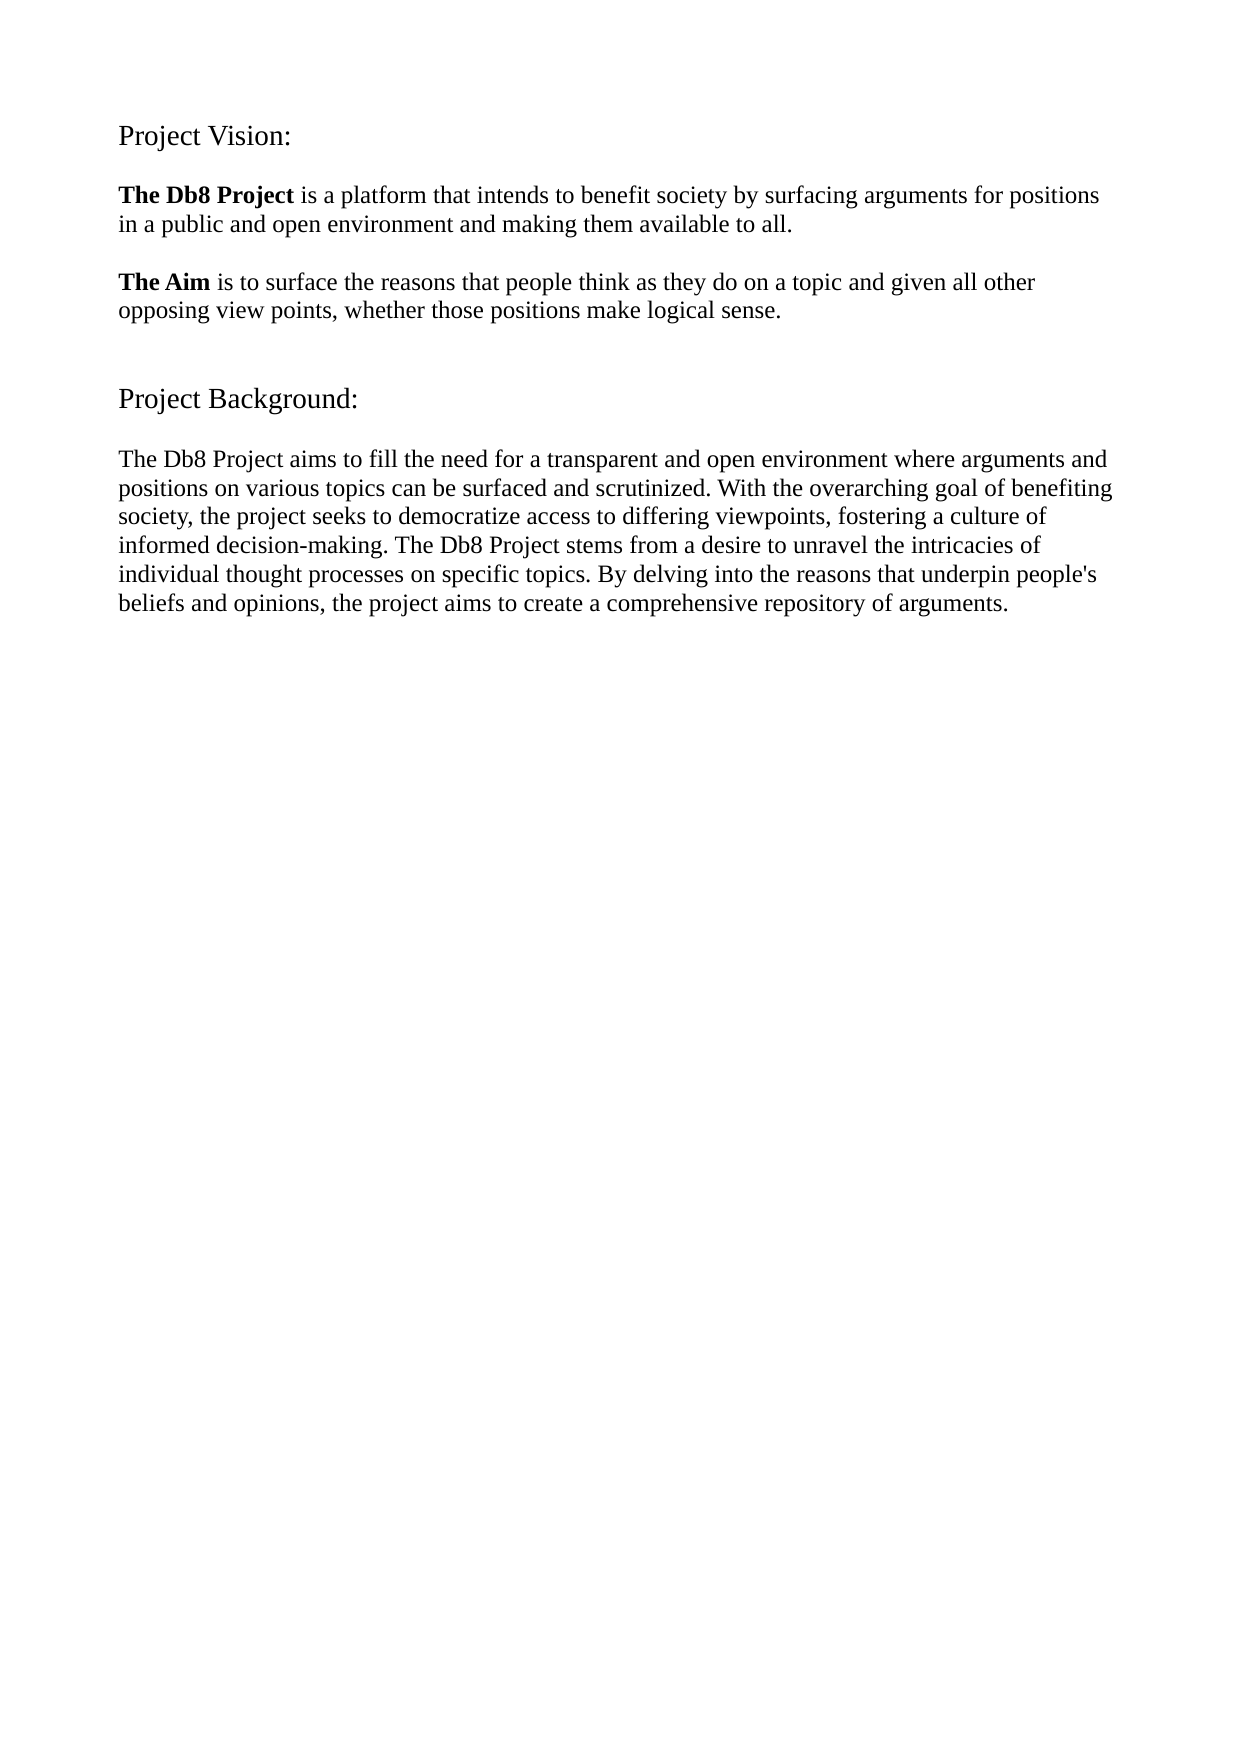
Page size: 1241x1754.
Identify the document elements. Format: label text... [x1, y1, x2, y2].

text The Db8 Project is a platform that intends to benefit society by surfacing arguments for positions in a public and open environment and making them available to all. [118, 180, 1122, 238]
text Project Vision: [118, 118, 1122, 152]
text Project Background: [118, 382, 1122, 415]
text The Aim is to surface the reasons that people think as they do on a topic and given all other opposing view points, whether those positions make logical sense. [118, 267, 1122, 324]
text The Db8 Project aims to fill the need for a transparent and open environment where arguments and positions on various topics can be surfaced and scrutinized. With the overarching goal of benefiting society, the project seeks to democratize access to differing viewpoints, fostering a culture of informed decision-making. The Db8 Project stems from a desire to unravel the intricacies of individual thought processes on specific topics. By delving into the reasons that underpin people's beliefs and opinions, the project aims to create a comprehensive repository of arguments. [118, 444, 1122, 645]
